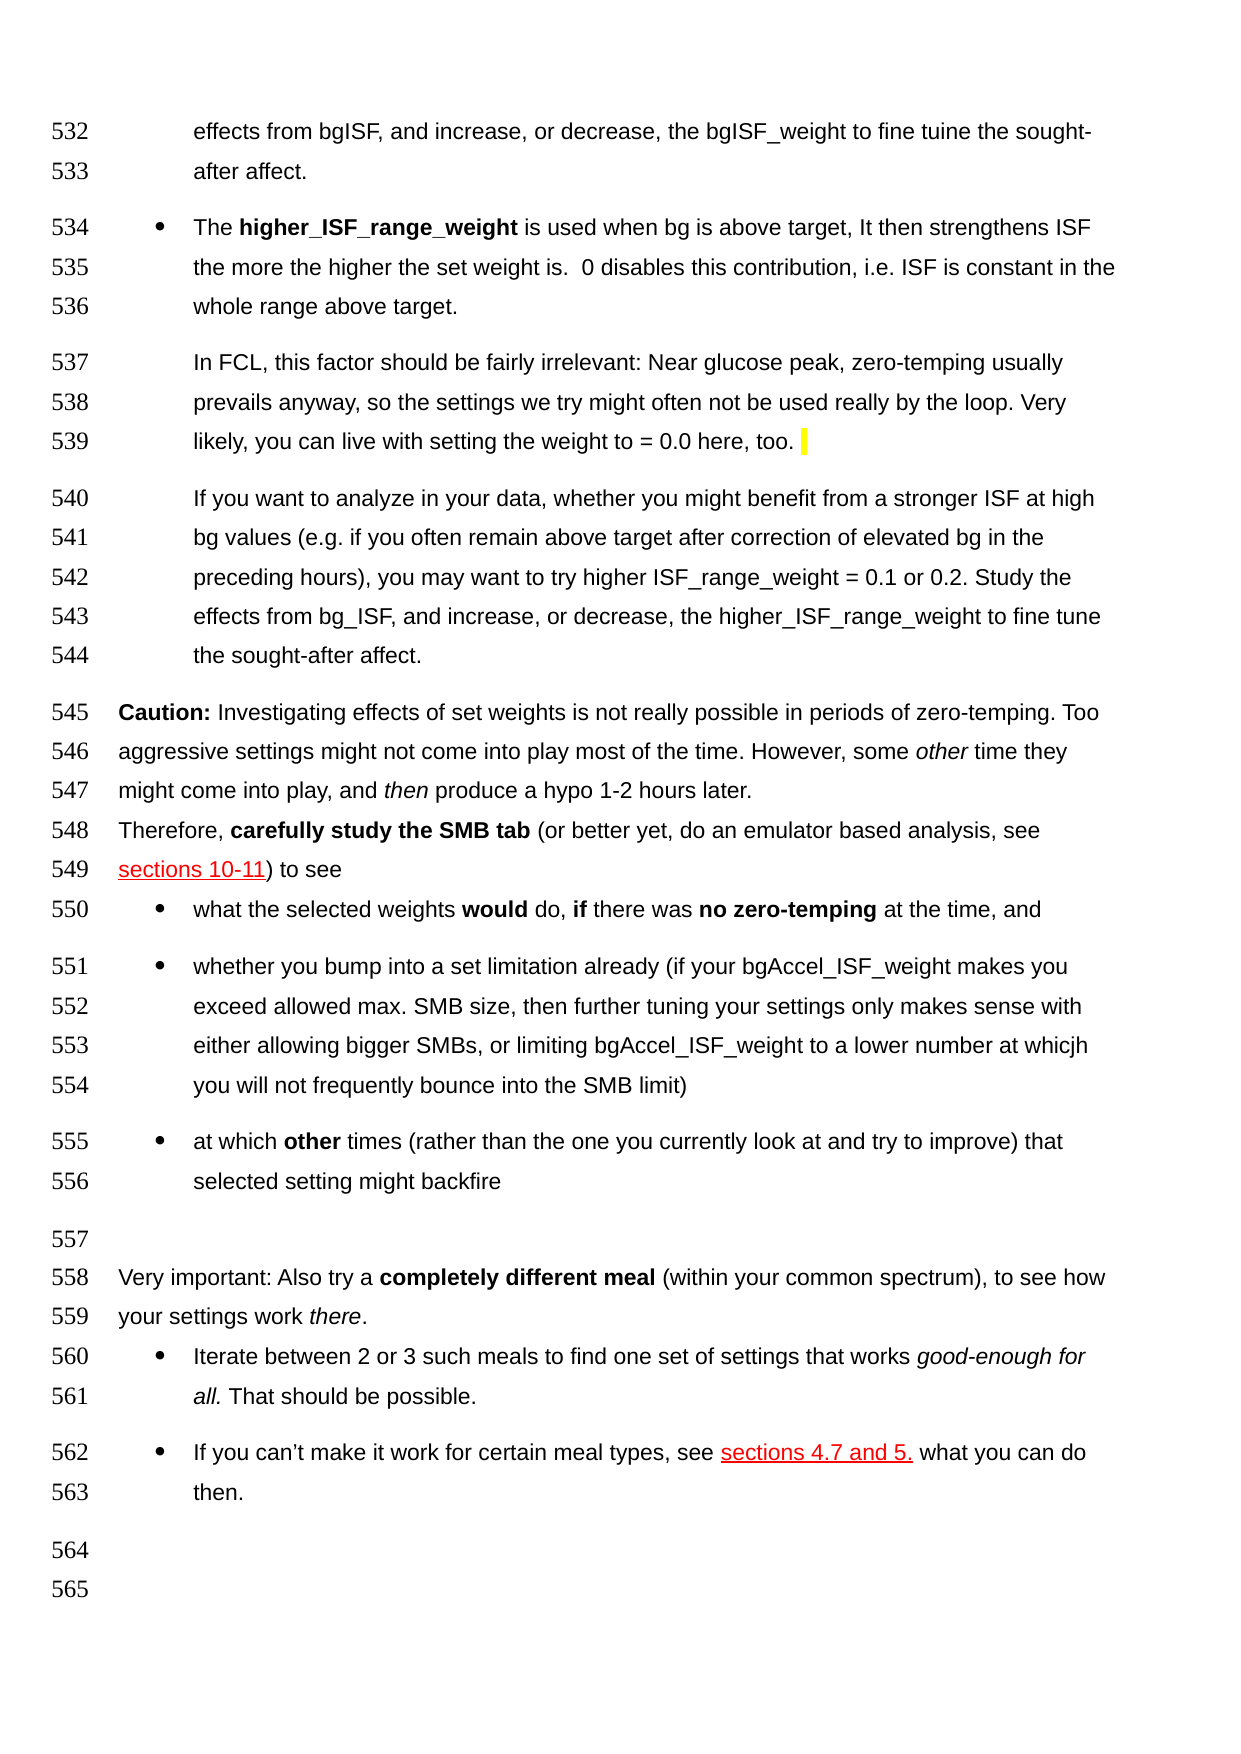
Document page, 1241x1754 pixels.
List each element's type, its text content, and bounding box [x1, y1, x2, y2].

list In FCL, this factor should be fairly irrelevant: Near glucose peak, zero-temping usually prevails anyway, so the settings we try might often not be used really by the loop. Very likely, you can live with setting the weight to = 0.0 here, too. [193, 349, 1122, 455]
list The higher_ISF_range_weight is used when bg is above target, It then strengthens ISF the more the higher the set weight is. 0 disables this contribution, i.e. ISF is constant in the whole range above target. [156, 214, 1122, 319]
list If you want to analyze in your data, whether you might benefit from a stronger ISF at high bg values (e.g. if you often remain above target after correction of elevated bg in the preceding hours), you may want to try higher ISF_range_weight = 0.1 or 0.2. Study the effects from bg_ISF, and increase, or decrease, the higher_ISF_range_weight to fine tune the sought-after affect. [193, 484, 1122, 669]
list If you can’t make it work for certain meal types, see sections 4.7 and 5. what you can do then. [156, 1439, 1122, 1505]
list at which other times (rather than the one you currently look at and try to improve) that selected setting might backfire [156, 1128, 1122, 1194]
text Caution: Investigating effects of set weights is not really possible in periods of zero-temping. Too aggressive settings might not come into play most of the time. However, some other time they might come into play, and then produce a hypo 1-2 hours later. [118, 698, 1122, 804]
list Iterate between 2 or 3 such meals to find one set of settings that works good-enough for all. That should be possible. [156, 1343, 1122, 1409]
text Very important: Also try a completely different meal (within your common spectrum), to see how your settings work there. [118, 1264, 1122, 1329]
list whether you bump into a set limitation already (if your bgAccel_ISF_weight makes you exceed allowed max. SMB size, then further tuning your settings only makes sense with either allowing bigger SMBs, or limiting bgAccel_ISF_weight to a lower number at whicjh you will not frequently bounce into the SMB limit) [156, 953, 1122, 1098]
text Therefore, carefully study the SMB tab (or better yet, do an emulator based analysis, see sections 10-11) to see [118, 817, 1122, 883]
list effects from bgISF, and increase, or decrease, the bgISF_weight to fine tuine the sought-after affect. [193, 118, 1122, 184]
list what the selected weights would do, if there was no zero-temping at the time, and [156, 896, 1122, 923]
